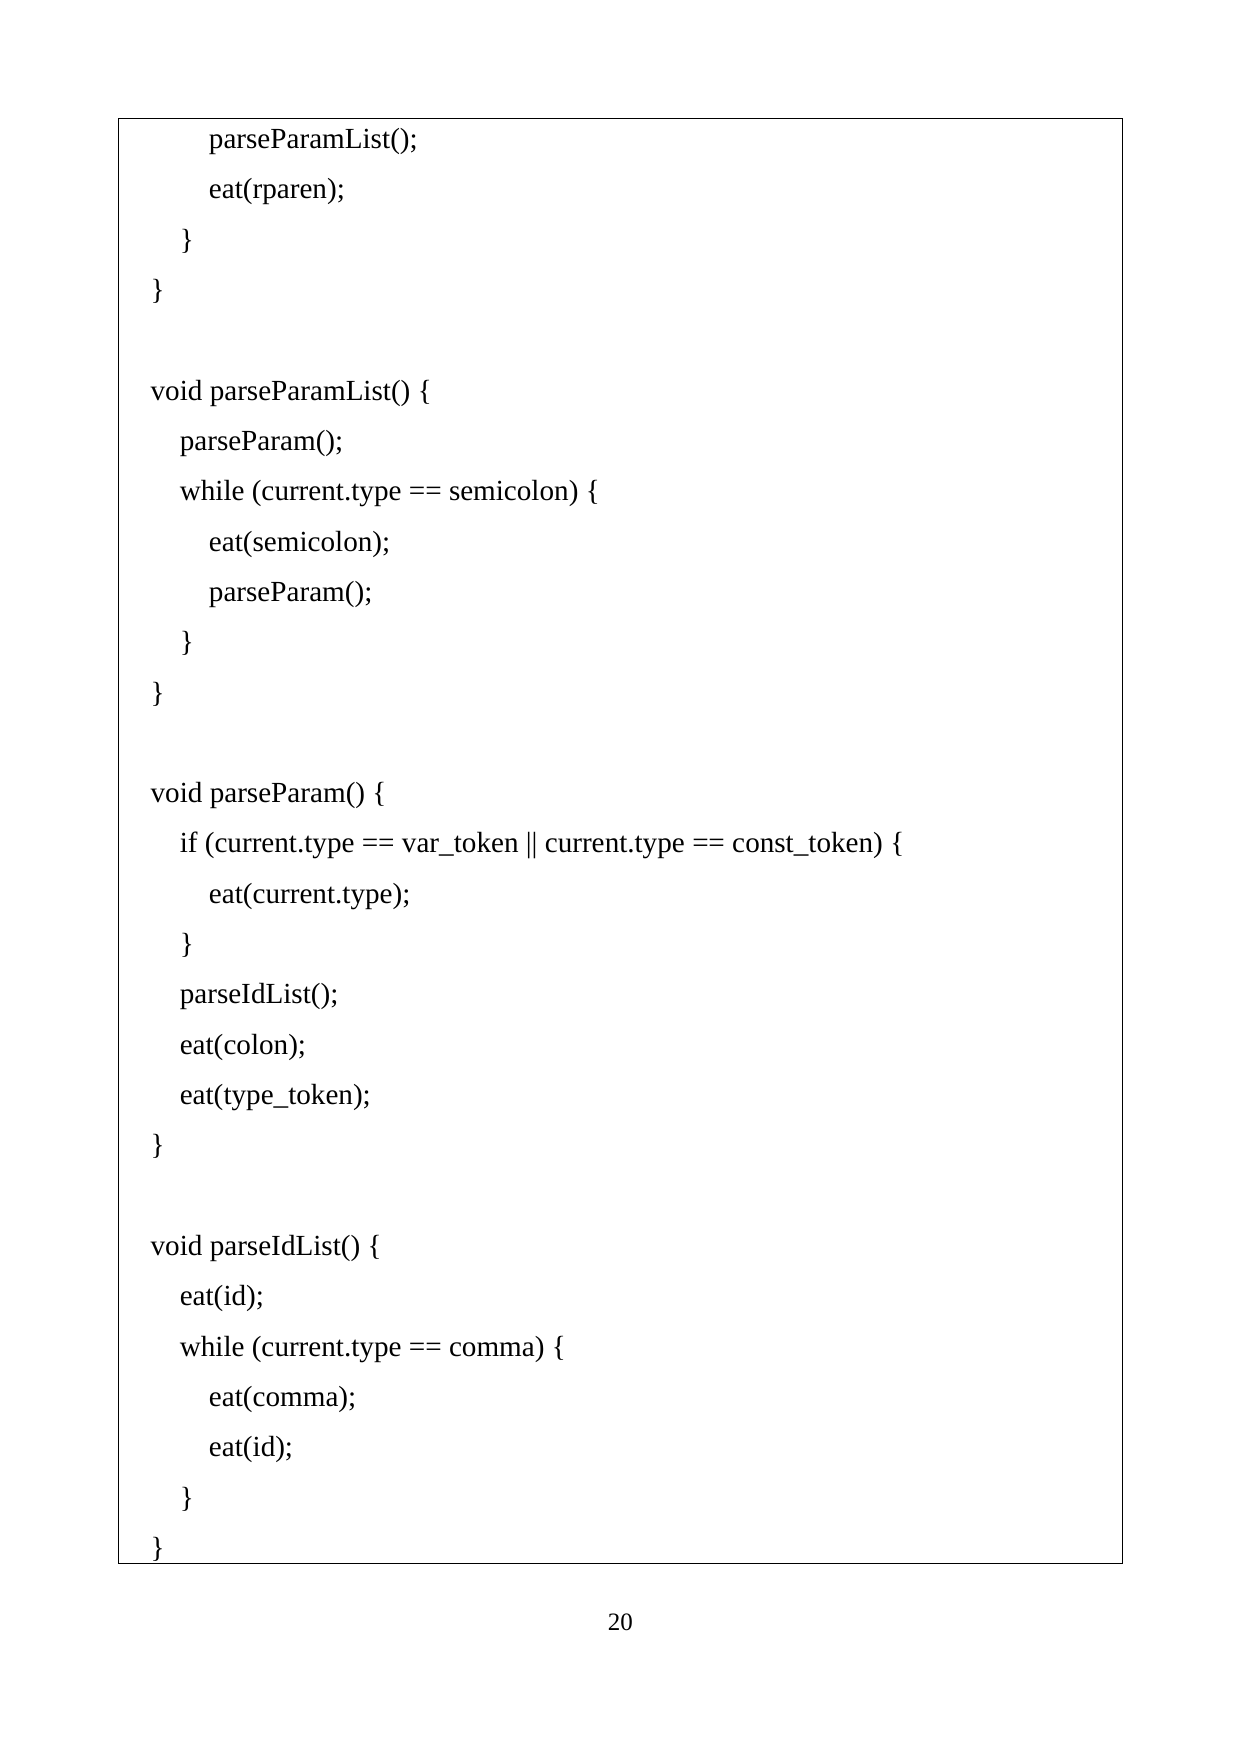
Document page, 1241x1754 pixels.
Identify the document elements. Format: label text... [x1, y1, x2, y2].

text eat(comma); [119, 1376, 1122, 1413]
text } [119, 923, 1122, 960]
text } [119, 1477, 1122, 1513]
text } [119, 219, 1122, 255]
text parseParam(); [119, 420, 1122, 457]
text eat(semicolon); [119, 521, 1122, 557]
text parseParamList(); [119, 119, 1122, 155]
text parseIdList(); [119, 973, 1122, 1010]
text eat(type_token); [119, 1074, 1122, 1111]
text } [119, 1527, 1122, 1563]
text while (current.type == comma) { [119, 1326, 1122, 1362]
text } [119, 1124, 1122, 1161]
text void parseParamList() { [119, 370, 1122, 406]
text parseParam(); [119, 571, 1122, 608]
text } [119, 672, 1122, 708]
text while (current.type == semicolon) { [119, 470, 1122, 507]
text eat(colon); [119, 1024, 1122, 1060]
text eat(id); [119, 1275, 1122, 1312]
text } [119, 621, 1122, 658]
text } [119, 269, 1122, 306]
text void parseIdList() { [119, 1225, 1122, 1262]
text eat(rparen); [119, 168, 1122, 205]
text void parseParam() { [119, 772, 1122, 809]
text if (current.type == var_token || current.type == const_token) { [119, 822, 1122, 859]
text eat(id); [119, 1426, 1122, 1463]
text eat(current.type); [119, 873, 1122, 909]
